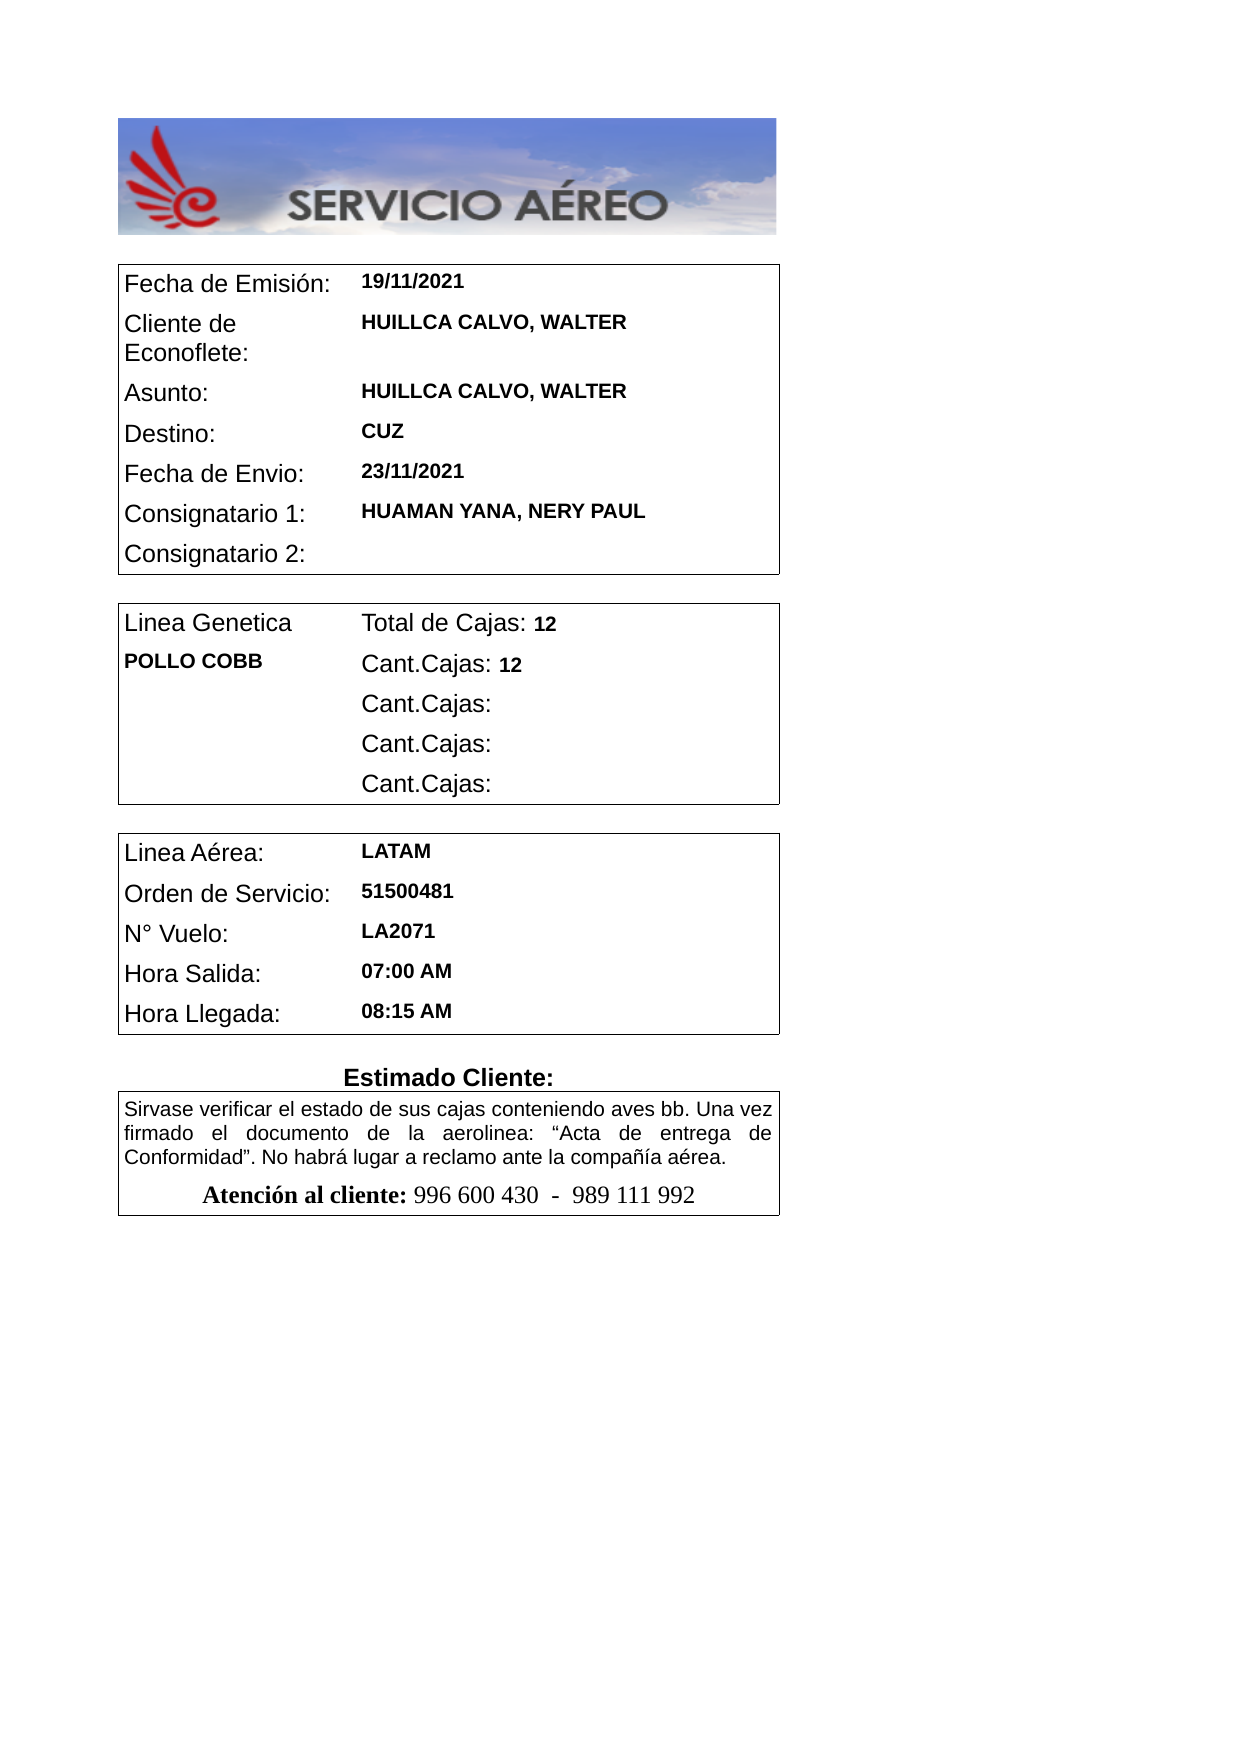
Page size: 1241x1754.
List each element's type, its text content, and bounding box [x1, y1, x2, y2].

table_cell Asunto: [119, 373, 356, 413]
picture [118, 118, 777, 235]
table_cell Hora Llegada: [119, 994, 356, 1034]
table_cell N° Vuelo: [119, 913, 356, 953]
table_cell Estimado Cliente: [118, 1035, 779, 1091]
table_cell 51500481 [356, 873, 779, 913]
table_cell Cant.Cajas: [356, 683, 779, 723]
table_cell 08:15 AM [356, 994, 779, 1034]
table_cell POLLO COBB [119, 643, 356, 683]
table_cell Linea Aérea: [119, 834, 356, 873]
table_cell LATAM [356, 834, 779, 873]
table_cell Fecha de Envio: [119, 453, 356, 493]
table_cell [356, 805, 779, 833]
table_cell [119, 683, 356, 723]
table_cell HUILLCA CALVO, WALTER [356, 373, 779, 413]
table_cell Cliente de Econoflete: [119, 304, 356, 373]
table_cell HUAMAN YANA, NERY PAUL [356, 493, 779, 533]
table_cell [119, 723, 356, 763]
table_cell Destino: [119, 413, 356, 453]
table_cell Total de Cajas: 12 [356, 604, 779, 643]
table_cell Sirvase verificar el estado de sus cajas conteniendo aves bb. Una vez firmado el documento de la aerolinea: “Acta de entrega de Conformidad”. No habrá lugar a reclamo ante la compañía aérea. [119, 1092, 779, 1175]
table_cell [118, 575, 356, 603]
table_cell [118, 805, 356, 833]
table_cell [356, 534, 779, 574]
table_cell Consignatario 1: [119, 493, 356, 533]
table_cell Consignatario 2: [119, 534, 356, 574]
table_cell Orden de Servicio: [119, 873, 356, 913]
table_cell 23/11/2021 [356, 453, 779, 493]
table_header 19/11/2021 [356, 265, 779, 304]
table_header Fecha de Emisión: [119, 265, 356, 304]
table_cell Cant.Cajas: [356, 723, 779, 763]
table_cell [356, 575, 779, 603]
table_cell Atención al cliente: 996 600 430 - 989 111 992 [119, 1175, 779, 1215]
table_cell LA2071 [356, 913, 779, 953]
table_cell Cant.Cajas: 12 [356, 643, 779, 683]
table_cell 07:00 AM [356, 953, 779, 993]
table_cell HUILLCA CALVO, WALTER [356, 304, 779, 373]
table_cell [119, 764, 356, 804]
table_cell CUZ [356, 413, 779, 453]
table_cell Cant.Cajas: [356, 764, 779, 804]
table_cell Hora Salida: [119, 953, 356, 993]
table_cell Linea Genetica [119, 604, 356, 643]
